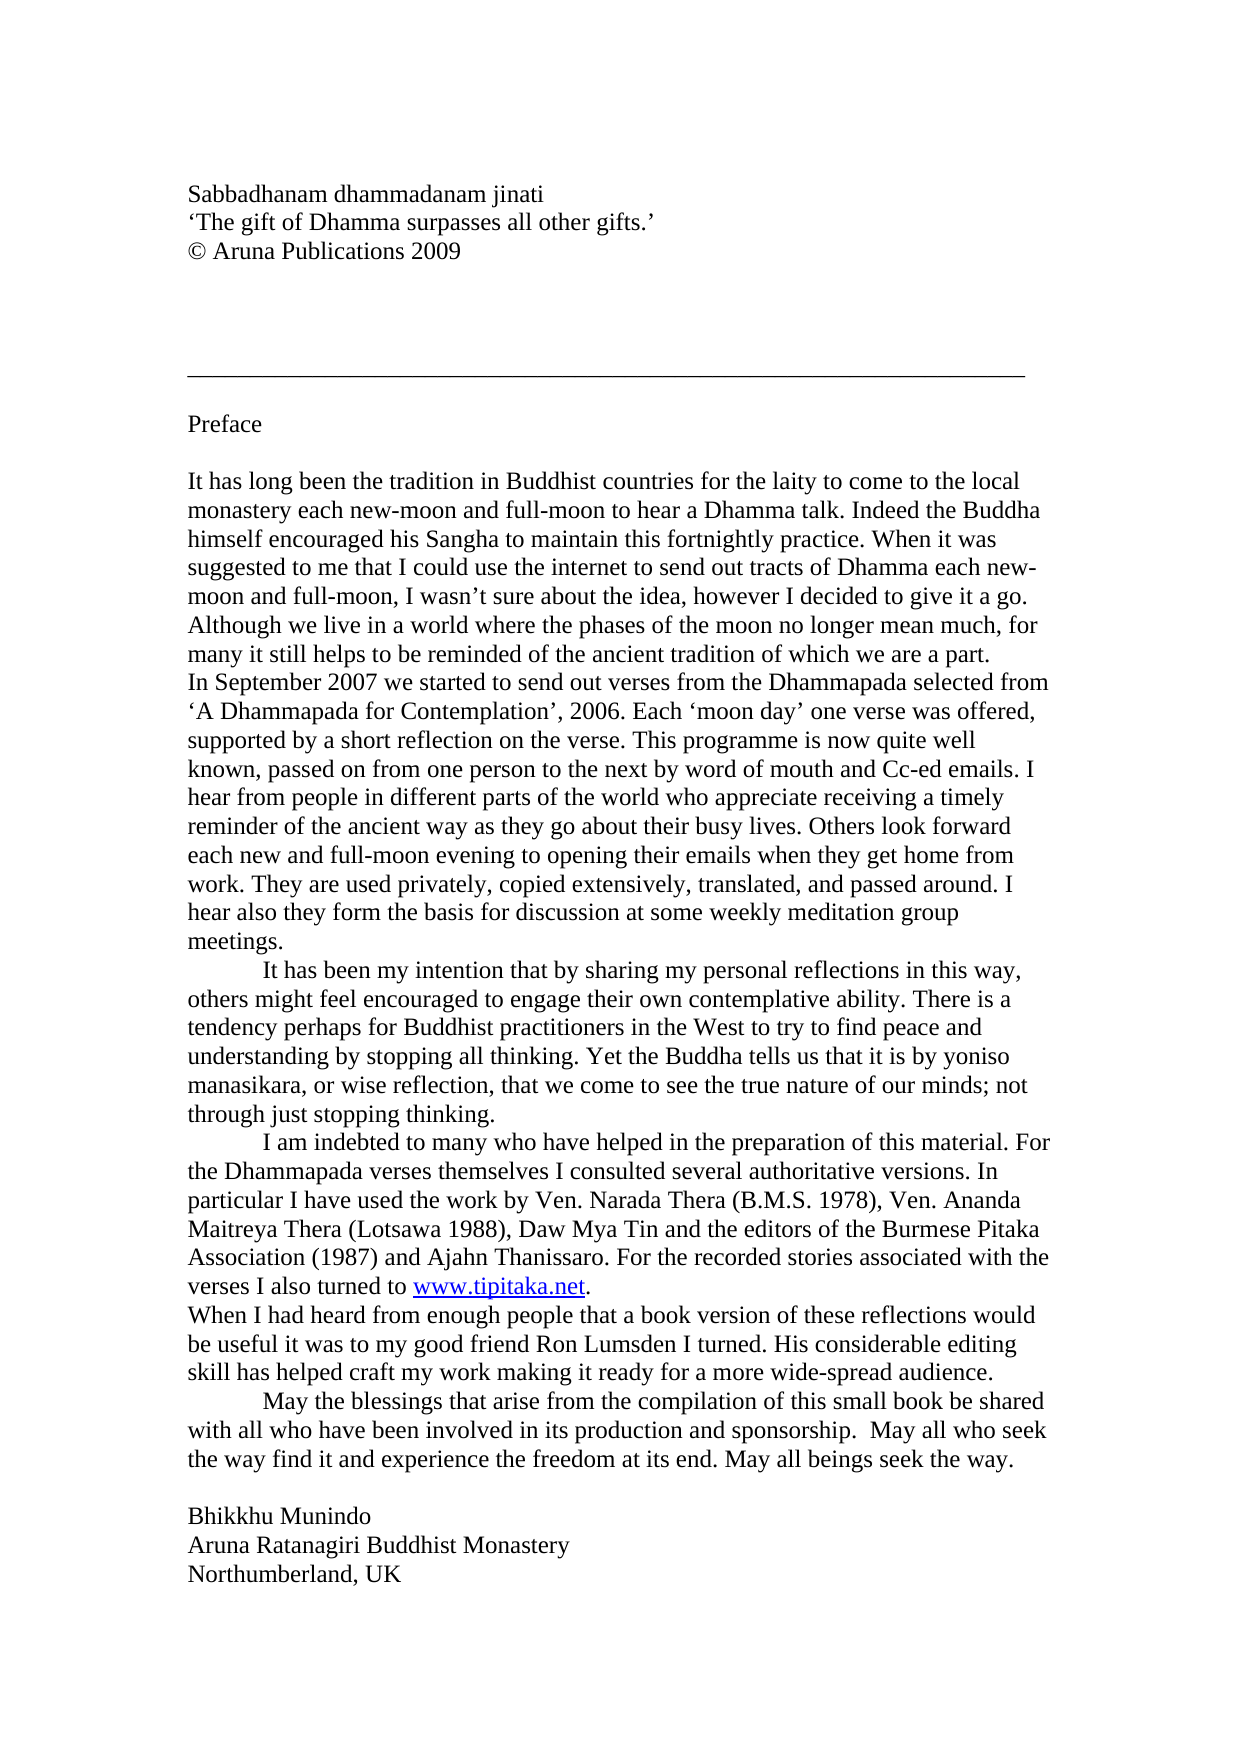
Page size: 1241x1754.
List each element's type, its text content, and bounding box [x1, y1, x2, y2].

text Preface [187, 409, 1053, 437]
text Sabbadhanam dhammadanam jinati [187, 179, 1053, 207]
text Bhikkhu Munindo [187, 1501, 1053, 1530]
text May the blessings that arise from the compilation of this small book be shared with all who have been involved in its production and sponsorship. May all who seek the way find it and experience the freedom at its end. May all beings seek the way. [187, 1386, 1053, 1472]
text It has long been the tradition in Buddhist countries for the laity to come to the local monastery each new-moon and full-moon to hear a Dhamma talk. Indeed the Buddha himself encouraged his Sangha to maintain this fortnightly practice. When it was suggested to me that I could use the internet to send out tracts of Dhamma each new-moon and full-moon, I wasn’t sure about the idea, however I decided to give it a go. Although we live in a world where the phases of the moon no longer mean much, for many it still helps to be reminded of the ancient tradition of which we are a part. [187, 466, 1053, 667]
text When I had heard from enough people that a book version of these reflections would be useful it was to my good friend Ron Lumsden I turned. His considerable editing skill has helped craft my work making it ready for a more wide-spread audience. [187, 1300, 1053, 1386]
text ‘The gift of Dhamma surpasses all other gifts.’ [187, 207, 1053, 236]
text Northumberland, UK [187, 1559, 1053, 1587]
text © Aruna Publications 2009 [187, 236, 1053, 265]
text It has been my intention that by sharing my personal reflections in this way, others might feel encouraged to engage their own contemplative ability. There is a tendency perhaps for Buddhist practitioners in the West to try to find peace and understanding by stopping all thinking. Yet the Buddha tells us that it is by yoniso manasikara, or wise reflection, that we come to see the true nature of our minds; not through just stopping thinking. [187, 955, 1053, 1127]
text In September 2007 we started to send out verses from the Dhammapada selected from ‘A Dhammapada for Contemplation’, 2006. Each ‘moon day’ one verse was offered, supported by a short reflection on the verse. This programme is now quite well known, passed on from one person to the next by word of mouth and Cc-ed emails. I hear from people in different parts of the world who appreciate receiving a timely reminder of the ancient way as they go about their busy lives. Others look forward each new and full-moon evening to opening their emails when they get home from work. They are used privately, copied extensively, translated, and passed around. I hear also they form the basis for discussion at some weekly meditation group meetings. [187, 667, 1053, 955]
text ___________________________________________________________________ [187, 351, 1053, 380]
text Aruna Ratanagiri Buddhist Monastery [187, 1530, 1053, 1559]
text I am indebted to many who have helped in the preparation of this material. For the Dhammapada verses themselves I consulted several authoritative versions. In particular I have used the work by Ven. Narada Thera (B.M.S. 1978), Ven. Ananda Maitreya Thera (Lotsawa 1988), Daw Mya Tin and the editors of the Burmese Pitaka Association (1987) and Ajahn Thanissaro. For the recorded stories associated with the verses I also turned to www.tipitaka.net. [187, 1127, 1053, 1300]
